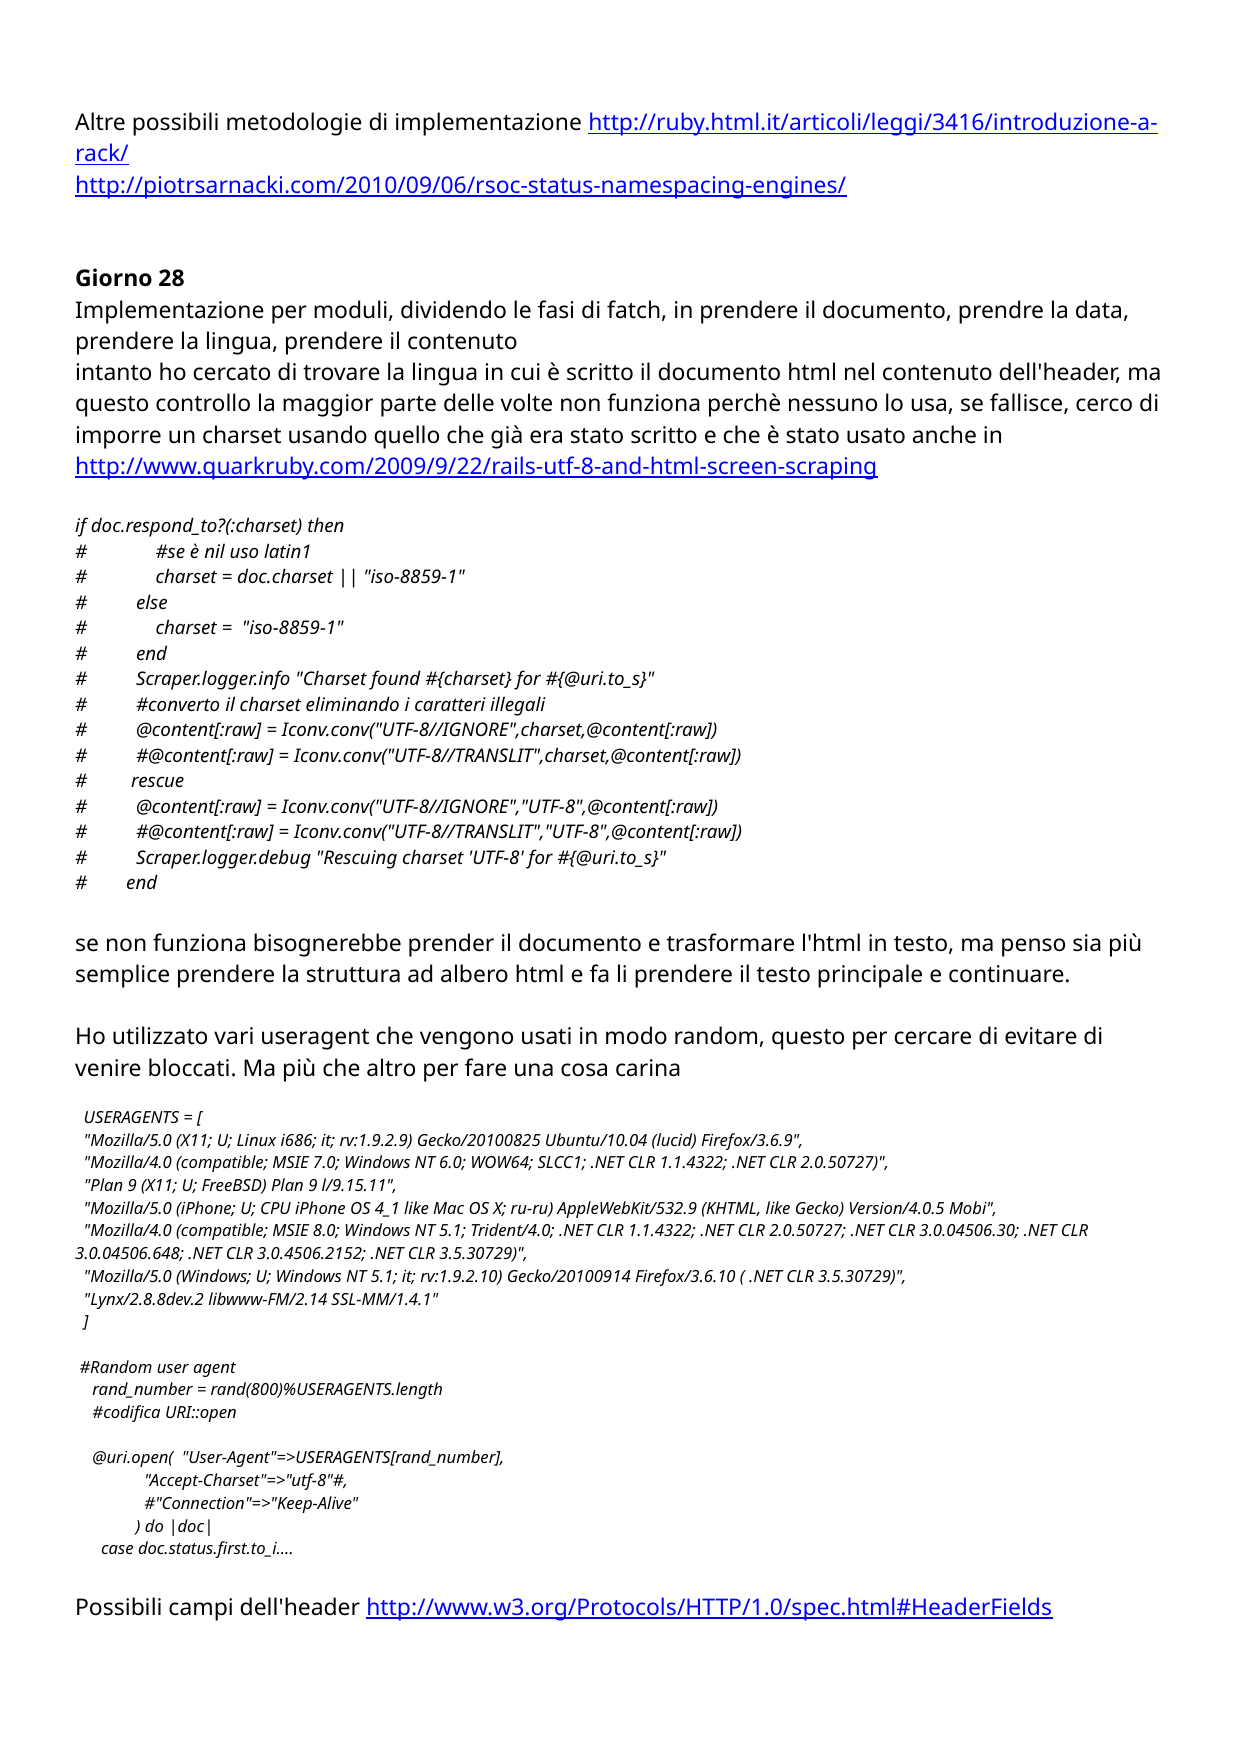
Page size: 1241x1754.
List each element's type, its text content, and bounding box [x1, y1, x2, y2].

text ) do |doc| [75, 1514, 1162, 1537]
text "Mozilla/4.0 (compatible; MSIE 8.0; Windows NT 5.1; Trident/4.0; .NET CLR 1.1.4322; .NET CLR 2.0.50727; .NET CLR 3.0.04506.30; .NET CLR 3.0.04506.648; .NET CLR 3.0.4506.2152; .NET CLR 3.5.30729)", [75, 1219, 1162, 1264]
text "Mozilla/4.0 (compatible; MSIE 7.0; Windows NT 6.0; WOW64; SLCC1; .NET CLR 1.1.4322; .NET CLR 2.0.50727)", [75, 1151, 1162, 1173]
text http://piotrsarnacki.com/2010/09/06/rsoc-status-namespacing-engines/ [75, 169, 1162, 200]
text "Mozilla/5.0 (Windows; U; Windows NT 5.1; it; rv:1.9.2.10) Gecko/20100914 Firefox/3.6.10 ( .NET CLR 3.5.30729)", [75, 1264, 1162, 1287]
text "Accept-Charset"=>"utf-8"#, [75, 1469, 1162, 1491]
text if doc.respond_to?(:charset) then [75, 512, 1162, 538]
text "Lynx/2.8.8dev.2 libwww-FM/2.14 SSL-MM/1.4.1" [75, 1287, 1162, 1310]
text #Random user agent [75, 1355, 1162, 1378]
text # #converto il charset eliminando i caratteri illegali [75, 691, 1162, 717]
text "Mozilla/5.0 (X11; U; Linux i686; it; rv:1.9.2.9) Gecko/20100825 Ubuntu/10.04 (lucid) Firefox/3.6.9", [75, 1128, 1162, 1151]
text # charset = "iso-8859-1" [75, 614, 1162, 640]
text Altre possibili metodologie di implementazione http://ruby.html.it/articoli/leggi/3416/introduzione-a-rack/ [75, 106, 1162, 169]
text Giorno 28 [75, 262, 1162, 294]
text USERAGENTS = [ [75, 1105, 1162, 1128]
text rand_number = rand(800)%USERAGENTS.length [75, 1378, 1162, 1401]
text intanto ho cercato di trovare la lingua in cui è scritto il documento html nel contenuto dell'header, ma questo controllo la maggior parte delle volte non funziona perchè nessuno lo usa, se fallisce, cerco di imporre un charset usando quello che già era stato scritto e che è stato usato anche in http://www.quarkruby.com/2009/9/22/rails-utf-8-and-html-screen-scraping [75, 356, 1162, 481]
text # #se è nil uso latin1 [75, 538, 1162, 563]
text # Scraper.logger.debug "Rescuing charset 'UTF-8' for #{@uri.to_s}" [75, 844, 1162, 870]
text # else [75, 589, 1162, 614]
text # charset = doc.charset || "iso-8859-1" [75, 563, 1162, 589]
text # @content[:raw] = Iconv.conv("UTF-8//IGNORE",charset,@content[:raw]) [75, 717, 1162, 742]
text ] [75, 1310, 1162, 1332]
text Possibili campi dell'header http://www.w3.org/Protocols/HTTP/1.0/spec.html#HeaderFields [75, 1591, 1162, 1622]
text # end [75, 640, 1162, 666]
text # #@content[:raw] = Iconv.conv("UTF-8//TRANSLIT","UTF-8",@content[:raw]) [75, 819, 1162, 844]
text #"Connection"=>"Keep-Alive" [75, 1491, 1162, 1514]
text se non funziona bisognerebbe prender il documento e trasformare l'html in testo, ma penso sia più semplice prendere la struttura ad albero html e fa li prendere il testo principale e continuare. [75, 926, 1162, 989]
text "Mozilla/5.0 (iPhone; U; CPU iPhone OS 4_1 like Mac OS X; ru-ru) AppleWebKit/532.9 (KHTML, like Gecko) Version/4.0.5 Mobi", [75, 1196, 1162, 1219]
text # #@content[:raw] = Iconv.conv("UTF-8//TRANSLIT",charset,@content[:raw]) [75, 742, 1162, 768]
text Implementazione per moduli, dividendo le fasi di fatch, in prendere il documento, prendre la data, prendere la lingua, prendere il contenuto [75, 294, 1162, 356]
text @uri.open( "User-Agent"=>USERAGENTS[rand_number], [75, 1446, 1162, 1469]
text # end [75, 870, 1162, 895]
text # rescue [75, 768, 1162, 793]
text #codifica URI::open [75, 1401, 1162, 1423]
text Ho utilizzato vari useragent che vengono usati in modo random, questo per cercare di evitare di venire bloccati. Ma più che altro per fare una cosa carina [75, 1020, 1162, 1083]
text case doc.status.first.to_i.... [75, 1537, 1162, 1559]
text "Plan 9 (X11; U; FreeBSD) Plan 9 l/9.15.11", [75, 1173, 1162, 1196]
text # @content[:raw] = Iconv.conv("UTF-8//IGNORE","UTF-8",@content[:raw]) [75, 793, 1162, 819]
text # Scraper.logger.info "Charset found #{charset} for #{@uri.to_s}" [75, 666, 1162, 691]
